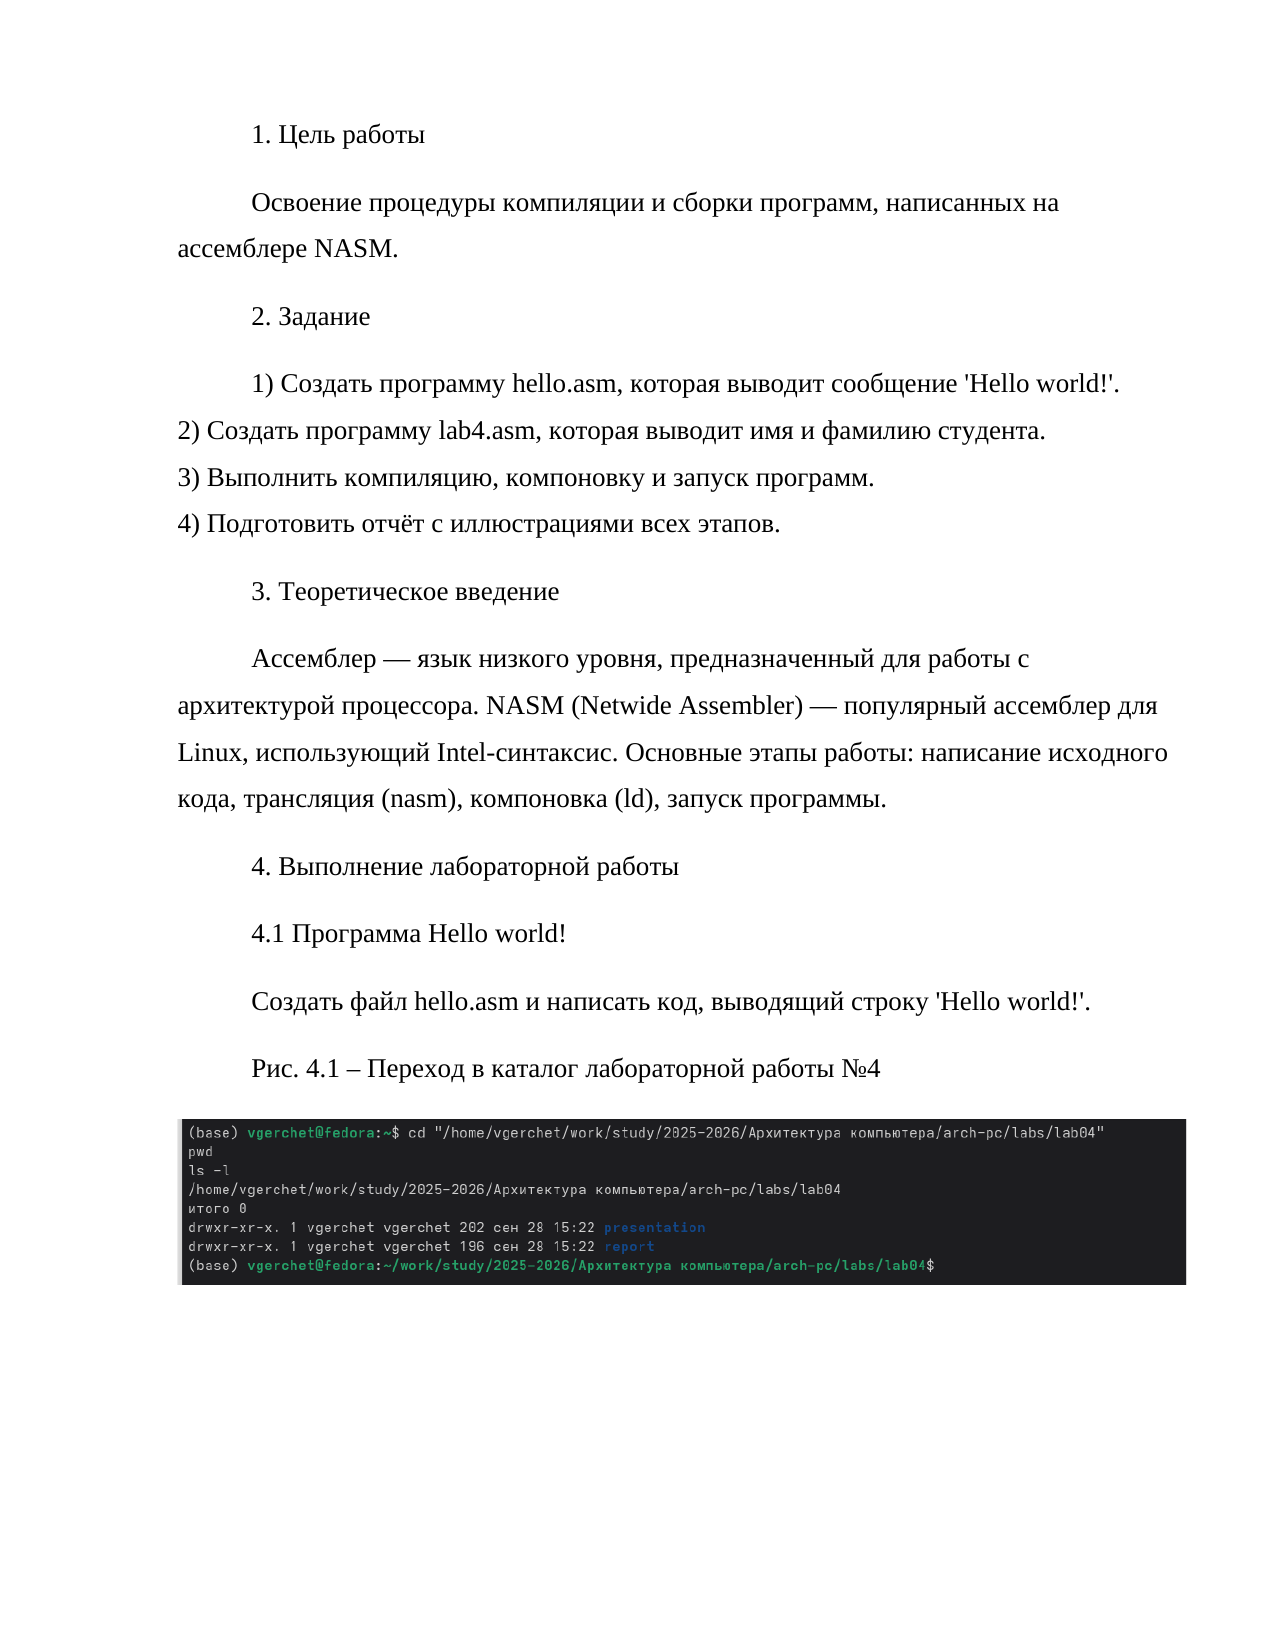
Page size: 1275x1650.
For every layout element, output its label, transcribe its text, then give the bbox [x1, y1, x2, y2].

text 4.1 Программа Hello world! [177, 917, 1186, 948]
text 4. Выполнение лабораторной работы [177, 850, 1186, 881]
text 1. Цель работы [177, 118, 1186, 149]
text Рис. 4.1 – Переход в каталог лабораторной работы №4 [177, 1052, 1186, 1083]
picture [177, 1119, 1187, 1285]
text 3. Теоретическое введение [177, 575, 1186, 606]
text Ассемблер — язык низкого уровня, предназначенный для работы с архитектурой процессора. NASM (Netwide Assembler) — популярный ассемблер для Linux, использующий Intel-синтаксис. Основные этапы работы: написание исходного кода, трансляция (nasm), компоновка (ld), запуск программы. [177, 642, 1186, 813]
text 1) Создать программу hello.asm, которая выводит сообщение 'Hello world!'. 2) Создать программу lab4.asm, которая выводит имя и фамилию студента. 3) Выполнить компиляцию, компоновку и запуск программ. 4) Подготовить отчёт с иллюстрациями всех этапов. [177, 367, 1186, 538]
text 2. Задание [177, 300, 1186, 331]
text Создать файл hello.asm и написать код, выводящий строку 'Hello world!'. [177, 985, 1186, 1016]
text Освоение процедуры компиляции и сборки программ, написанных на ассемблере NASM. [177, 186, 1186, 263]
